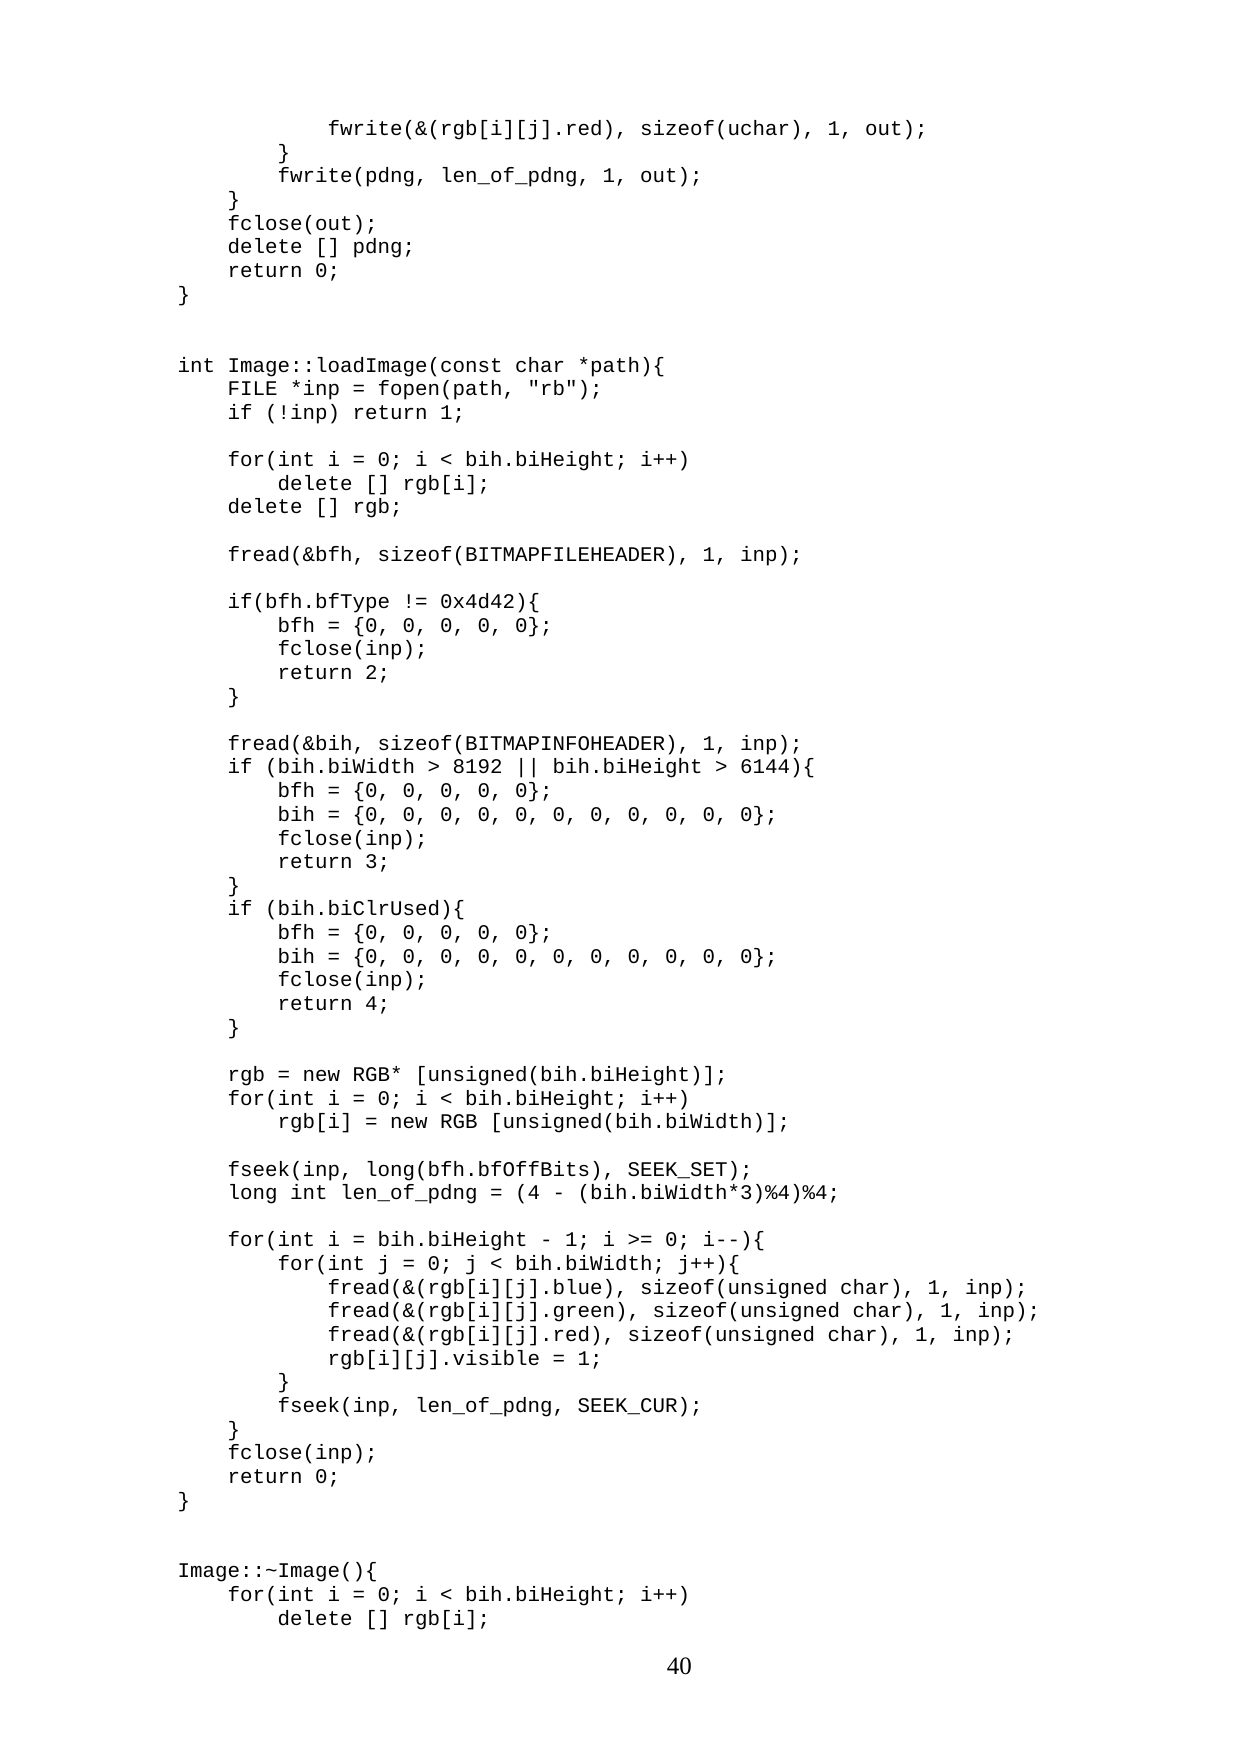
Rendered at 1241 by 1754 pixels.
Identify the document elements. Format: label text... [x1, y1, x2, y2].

text } [177, 284, 1181, 307]
text fread(&(rgb[i][j].green), sizeof(unsigned char), 1, inp); [177, 1300, 1181, 1324]
text return 2; [177, 662, 1181, 686]
text } [177, 189, 1181, 213]
text fclose(inp); [177, 827, 1181, 851]
text fclose(out); [177, 213, 1181, 236]
text rgb = new RGB* [unsigned(bih.biHeight)]; [177, 1064, 1181, 1088]
text long int len_of_pdng = (4 - (bih.biWidth*3)%4)%4; [177, 1182, 1181, 1206]
text FILE *inp = fopen(path, "rb"); [177, 378, 1181, 402]
text } [177, 1419, 1181, 1442]
text return 4; [177, 993, 1181, 1017]
text rgb[i] = new RGB [unsigned(bih.biWidth)]; [177, 1111, 1181, 1135]
text if(bfh.bfType != 0x4d42){ [177, 591, 1181, 615]
text fwrite(pdng, len_of_pdng, 1, out); [177, 165, 1181, 189]
text fseek(inp, long(bfh.bfOffBits), SEEK_SET); [177, 1158, 1181, 1182]
text rgb[i][j].visible = 1; [177, 1348, 1181, 1371]
text bfh = {0, 0, 0, 0, 0}; [177, 922, 1181, 946]
text fclose(inp); [177, 638, 1181, 662]
text } [177, 875, 1181, 898]
text return 0; [177, 260, 1181, 284]
text fread(&bih, sizeof(BITMAPINFOHEADER), 1, inp); [177, 733, 1181, 757]
text int Image::loadImage(const char *path){ [177, 354, 1181, 378]
text } [177, 142, 1181, 165]
text bih = {0, 0, 0, 0, 0, 0, 0, 0, 0, 0, 0}; [177, 804, 1181, 827]
text bfh = {0, 0, 0, 0, 0}; [177, 615, 1181, 638]
text if (!inp) return 1; [177, 402, 1181, 426]
text fwrite(&(rgb[i][j].red), sizeof(uchar), 1, out); [177, 118, 1181, 142]
text for(int i = 0; i < bih.biHeight; i++) [177, 449, 1181, 473]
text } [177, 686, 1181, 709]
text fread(&(rgb[i][j].red), sizeof(unsigned char), 1, inp); [177, 1324, 1181, 1348]
text return 0; [177, 1466, 1181, 1489]
text for(int i = 0; i < bih.biHeight; i++) [177, 1584, 1181, 1608]
text bih = {0, 0, 0, 0, 0, 0, 0, 0, 0, 0, 0}; [177, 946, 1181, 969]
text bfh = {0, 0, 0, 0, 0}; [177, 780, 1181, 804]
text fclose(inp); [177, 969, 1181, 993]
text if (bih.biWidth > 8192 || bih.biHeight > 6144){ [177, 757, 1181, 780]
text for(int j = 0; j < bih.biWidth; j++){ [177, 1253, 1181, 1277]
text for(int i = 0; i < bih.biHeight; i++) [177, 1088, 1181, 1111]
text delete [] rgb[i]; [177, 473, 1181, 496]
text delete [] pdng; [177, 236, 1181, 260]
text fread(&bfh, sizeof(BITMAPFILEHEADER), 1, inp); [177, 544, 1181, 567]
text delete [] rgb; [177, 496, 1181, 520]
text for(int i = bih.biHeight - 1; i >= 0; i--){ [177, 1229, 1181, 1253]
text } [177, 1489, 1181, 1513]
text if (bih.biClrUsed){ [177, 898, 1181, 922]
text fseek(inp, len_of_pdng, SEEK_CUR); [177, 1395, 1181, 1419]
text } [177, 1371, 1181, 1395]
text fclose(inp); [177, 1442, 1181, 1466]
text return 3; [177, 851, 1181, 875]
text fread(&(rgb[i][j].blue), sizeof(unsigned char), 1, inp); [177, 1277, 1181, 1300]
text delete [] rgb[i]; [177, 1608, 1181, 1631]
text } [177, 1017, 1181, 1040]
text Image::~Image(){ [177, 1561, 1181, 1584]
